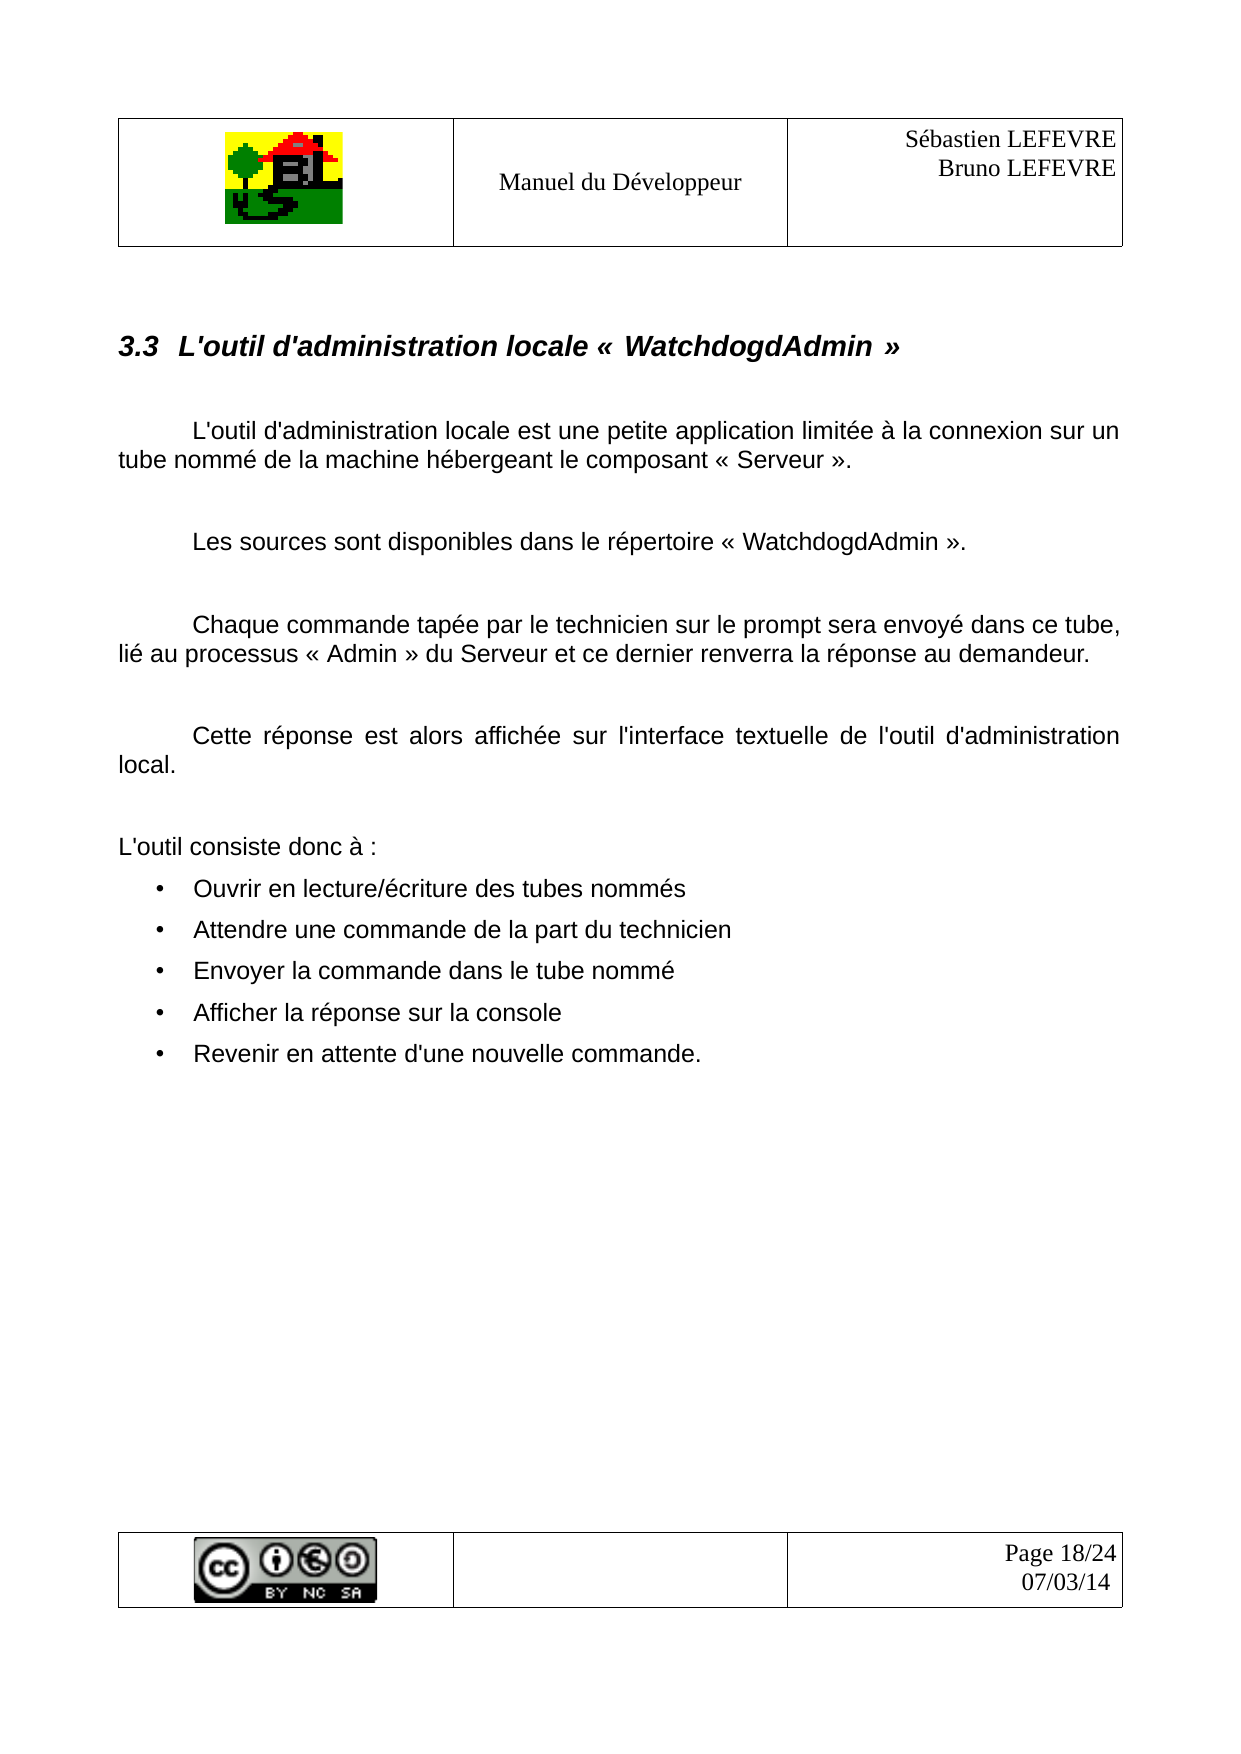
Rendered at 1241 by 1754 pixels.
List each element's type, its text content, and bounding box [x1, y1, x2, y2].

picture [193, 1537, 378, 1603]
text L'outil consiste donc à : [118, 832, 1122, 861]
list Attendre une commande de la part du technicien [156, 915, 1122, 944]
picture [225, 132, 343, 224]
subtitle L'outil d'administration locale « WatchdogdAdmin » [118, 329, 1122, 362]
text L'outil d'administration locale est une petite application limitée à la connexion sur un tube nommé de la machine hébergeant le composant « Serveur ». [118, 416, 1122, 474]
list Afficher la réponse sur la console [156, 998, 1122, 1027]
list Revenir en attente d'une nouvelle commande. [156, 1039, 1122, 1068]
text Cette réponse est alors affichée sur l'interface textuelle de l'outil d'administration local. [118, 721, 1122, 779]
text Les sources sont disponibles dans le répertoire « WatchdogdAdmin ». [118, 527, 1122, 556]
text Chaque commande tapée par le technicien sur le prompt sera envoyé dans ce tube, lié au processus « Admin » du Serveur et ce dernier renverra la réponse au demandeur. [118, 610, 1122, 667]
list Ouvrir en lecture/écriture des tubes nommés [156, 874, 1122, 902]
list Envoyer la commande dans le tube nommé [156, 956, 1122, 985]
